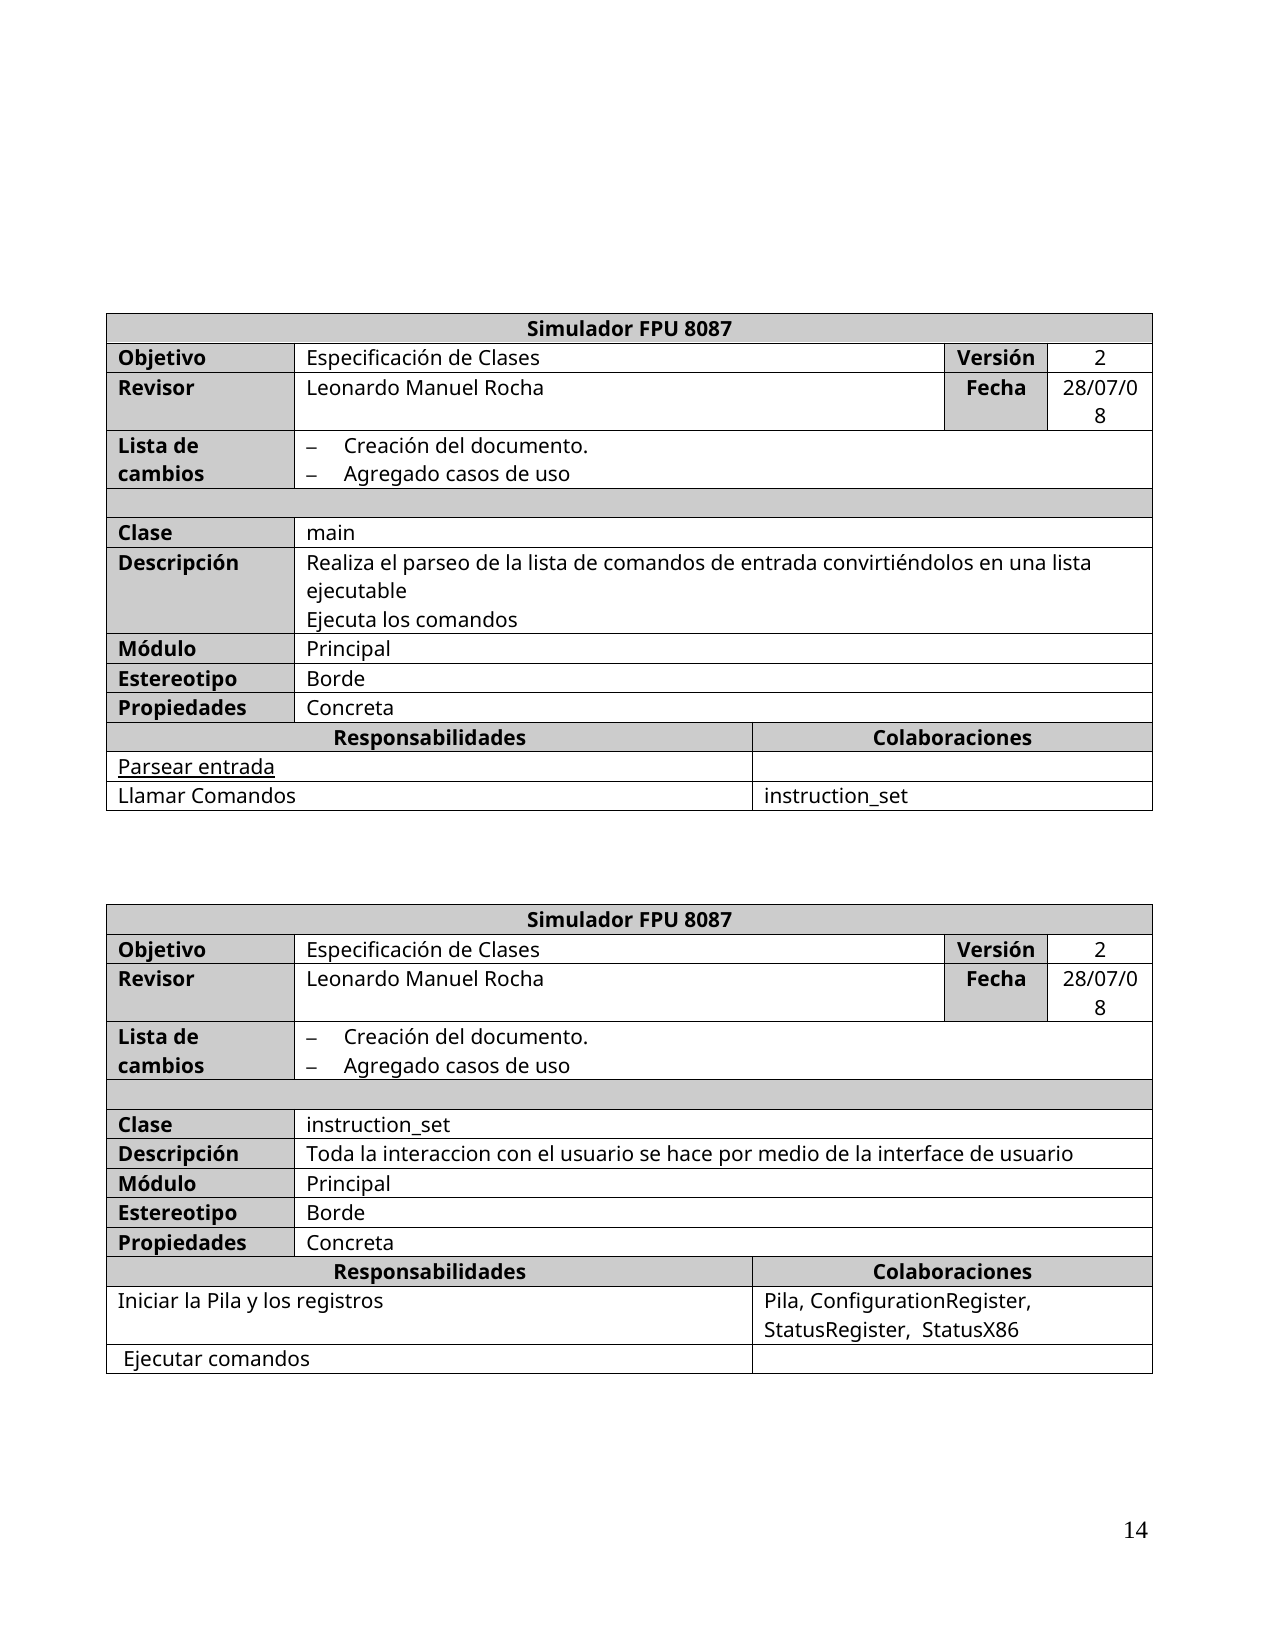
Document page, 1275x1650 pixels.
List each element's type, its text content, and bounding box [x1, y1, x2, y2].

table_cell Especificación de Clases [295, 344, 944, 372]
table_header Simulador FPU 8087 [107, 905, 1152, 934]
table_cell [753, 1345, 1152, 1373]
table_cell Responsabilidades [107, 723, 752, 751]
table_cell Creación del documento. Agregado casos de uso [295, 431, 1152, 488]
table_cell Toda la interaccion con el usuario se hace por medio de la interface de usuario [295, 1139, 1152, 1168]
table_cell Leonardo Manuel Rocha [295, 964, 944, 1021]
table_cell instruction_set [295, 1110, 1152, 1138]
table_cell Descripción [107, 548, 294, 633]
table_cell Parsear entrada [107, 752, 752, 781]
table_cell Módulo [107, 634, 294, 663]
table_cell 2 [1048, 935, 1152, 963]
table_cell Clase [107, 1110, 294, 1138]
table_cell Concreta [295, 693, 1152, 722]
table_cell Ejecutar comandos [107, 1345, 752, 1373]
table_cell main [295, 518, 1152, 547]
table_cell Módulo [107, 1169, 294, 1197]
table_cell Objetivo [107, 935, 294, 963]
table_cell Borde [295, 664, 1152, 692]
table_cell Principal [295, 634, 1152, 663]
table_cell 28/07/08 [1048, 964, 1152, 1021]
table_cell Leonardo Manuel Rocha [295, 373, 944, 430]
table_header Simulador FPU 8087 [107, 314, 1152, 342]
table_cell Iniciar la Pila y los registros [107, 1287, 752, 1343]
table_cell instruction_set [753, 782, 1152, 810]
table_cell Creación del documento. Agregado casos de uso [295, 1022, 1152, 1079]
table_cell Concreta [295, 1228, 1152, 1256]
table_cell Fecha [945, 964, 1047, 1021]
table_cell Revisor [107, 373, 294, 430]
table_cell Pila, ConfigurationRegister, StatusRegister, StatusX86 [753, 1287, 1152, 1343]
table_cell Principal [295, 1169, 1152, 1197]
table_cell Objetivo [107, 344, 294, 372]
table_cell Descripción [107, 1139, 294, 1168]
table_cell Versión [945, 935, 1047, 963]
table_cell Responsabilidades [107, 1257, 752, 1286]
table_cell Fecha [945, 373, 1047, 430]
table_cell 28/07/08 [1048, 373, 1152, 430]
table_cell Lista de cambios [107, 431, 294, 488]
table_cell Colaboraciones [753, 723, 1152, 751]
table_cell Colaboraciones [753, 1257, 1152, 1286]
table_cell Realiza el parseo de la lista de comandos de entrada convirtiéndolos en una lista ejecutable Ejecuta los comandos [295, 548, 1152, 633]
table_cell Propiedades [107, 693, 294, 722]
table_cell Propiedades [107, 1228, 294, 1256]
table_cell Especificación de Clases [295, 935, 944, 963]
table_cell Llamar Comandos [107, 782, 752, 810]
table_cell Versión [945, 344, 1047, 372]
table_cell 2 [1048, 344, 1152, 372]
table_cell Revisor [107, 964, 294, 1021]
table_cell Estereotipo [107, 664, 294, 692]
table_cell Borde [295, 1198, 1152, 1227]
table_cell Estereotipo [107, 1198, 294, 1227]
table_cell Clase [107, 518, 294, 547]
table_cell [753, 752, 1152, 781]
table_cell [107, 489, 1152, 517]
table_cell [107, 1080, 1152, 1109]
table_cell Lista de cambios [107, 1022, 294, 1079]
